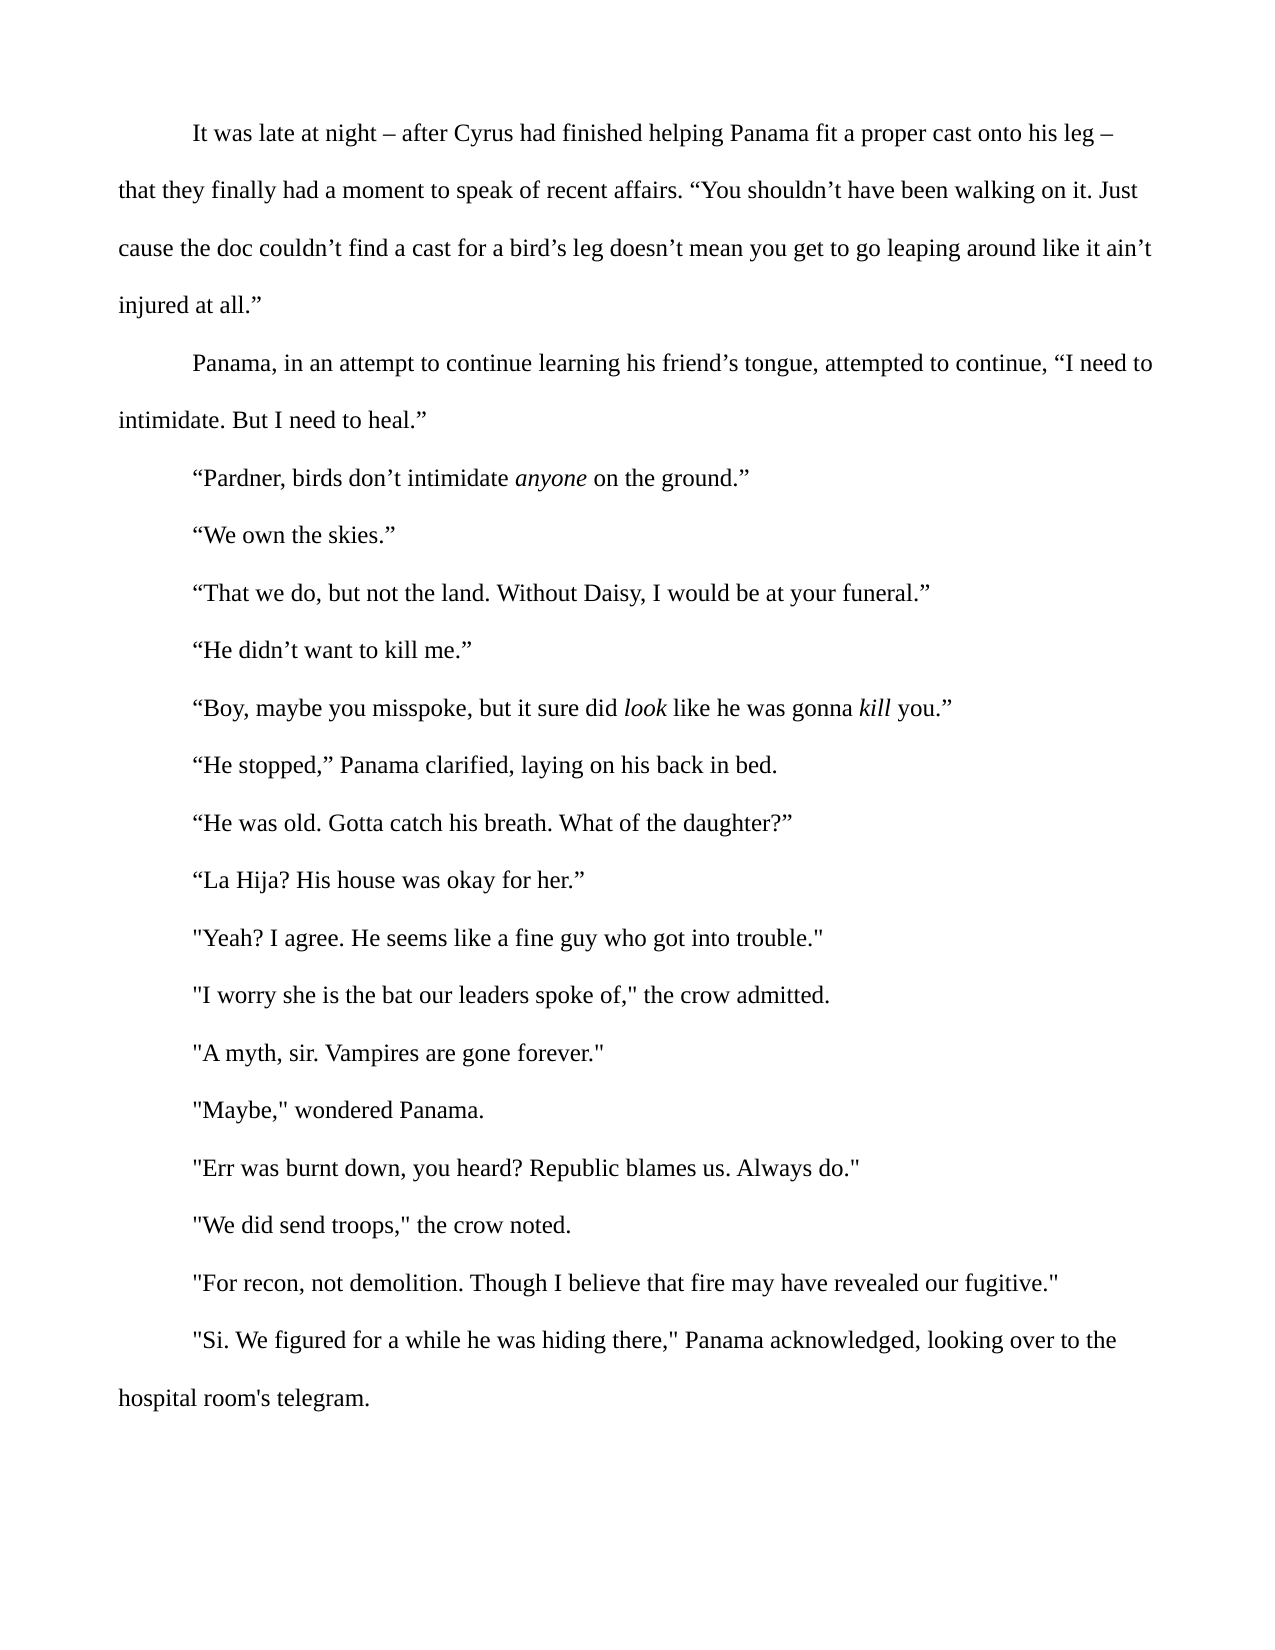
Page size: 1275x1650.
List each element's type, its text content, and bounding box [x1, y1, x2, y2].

text “He stopped,” Panama clarified, laying on his back in bed. [118, 751, 1157, 779]
text "A myth, sir. Vampires are gone forever." [118, 1038, 1157, 1067]
text "We did send troops," the crow noted. [118, 1211, 1157, 1239]
text "Yeah? I agree. He seems like a fine guy who got into trouble." [118, 923, 1157, 952]
text It was late at night – after Cyrus had finished helping Panama fit a proper cast onto his leg – that they finally had a moment to speak of recent affairs. “You shouldn’t have been walking on it. Just cause the doc couldn’t find a cast for a bird’s leg doesn’t mean you get to go leaping around like it ain’t injured at all.” [118, 118, 1157, 319]
text “He didn’t want to kill me.” [118, 636, 1157, 664]
text "I worry she is the bat our leaders spoke of," the crow admitted. [118, 981, 1157, 1009]
text “La Hija? His house was okay for her.” [118, 866, 1157, 894]
text "Maybe," wondered Panama. [118, 1096, 1157, 1124]
text “We own the skies.” [118, 521, 1157, 549]
text “Boy, maybe you misspoke, but it sure did look like he was gonna kill you.” [118, 693, 1157, 722]
text "Si. We figured for a while he was hiding there," Panama acknowledged, looking over to the hospital room's telegram. [118, 1326, 1157, 1412]
text “That we do, but not the land. Without Daisy, I would be at your funeral.” [118, 578, 1157, 607]
text “He was old. Gotta catch his breath. What of the daughter?” [118, 808, 1157, 837]
text "Err was burnt down, you heard? Republic blames us. Always do." [118, 1153, 1157, 1182]
text "For recon, not demolition. Though I believe that fire may have revealed our fugitive." [118, 1268, 1157, 1297]
text “Pardner, birds don’t intimidate anyone on the ground.” [118, 463, 1157, 492]
text Panama, in an attempt to continue learning his friend’s tongue, attempted to continue, “I need to intimidate. But I need to heal.” [118, 348, 1157, 434]
